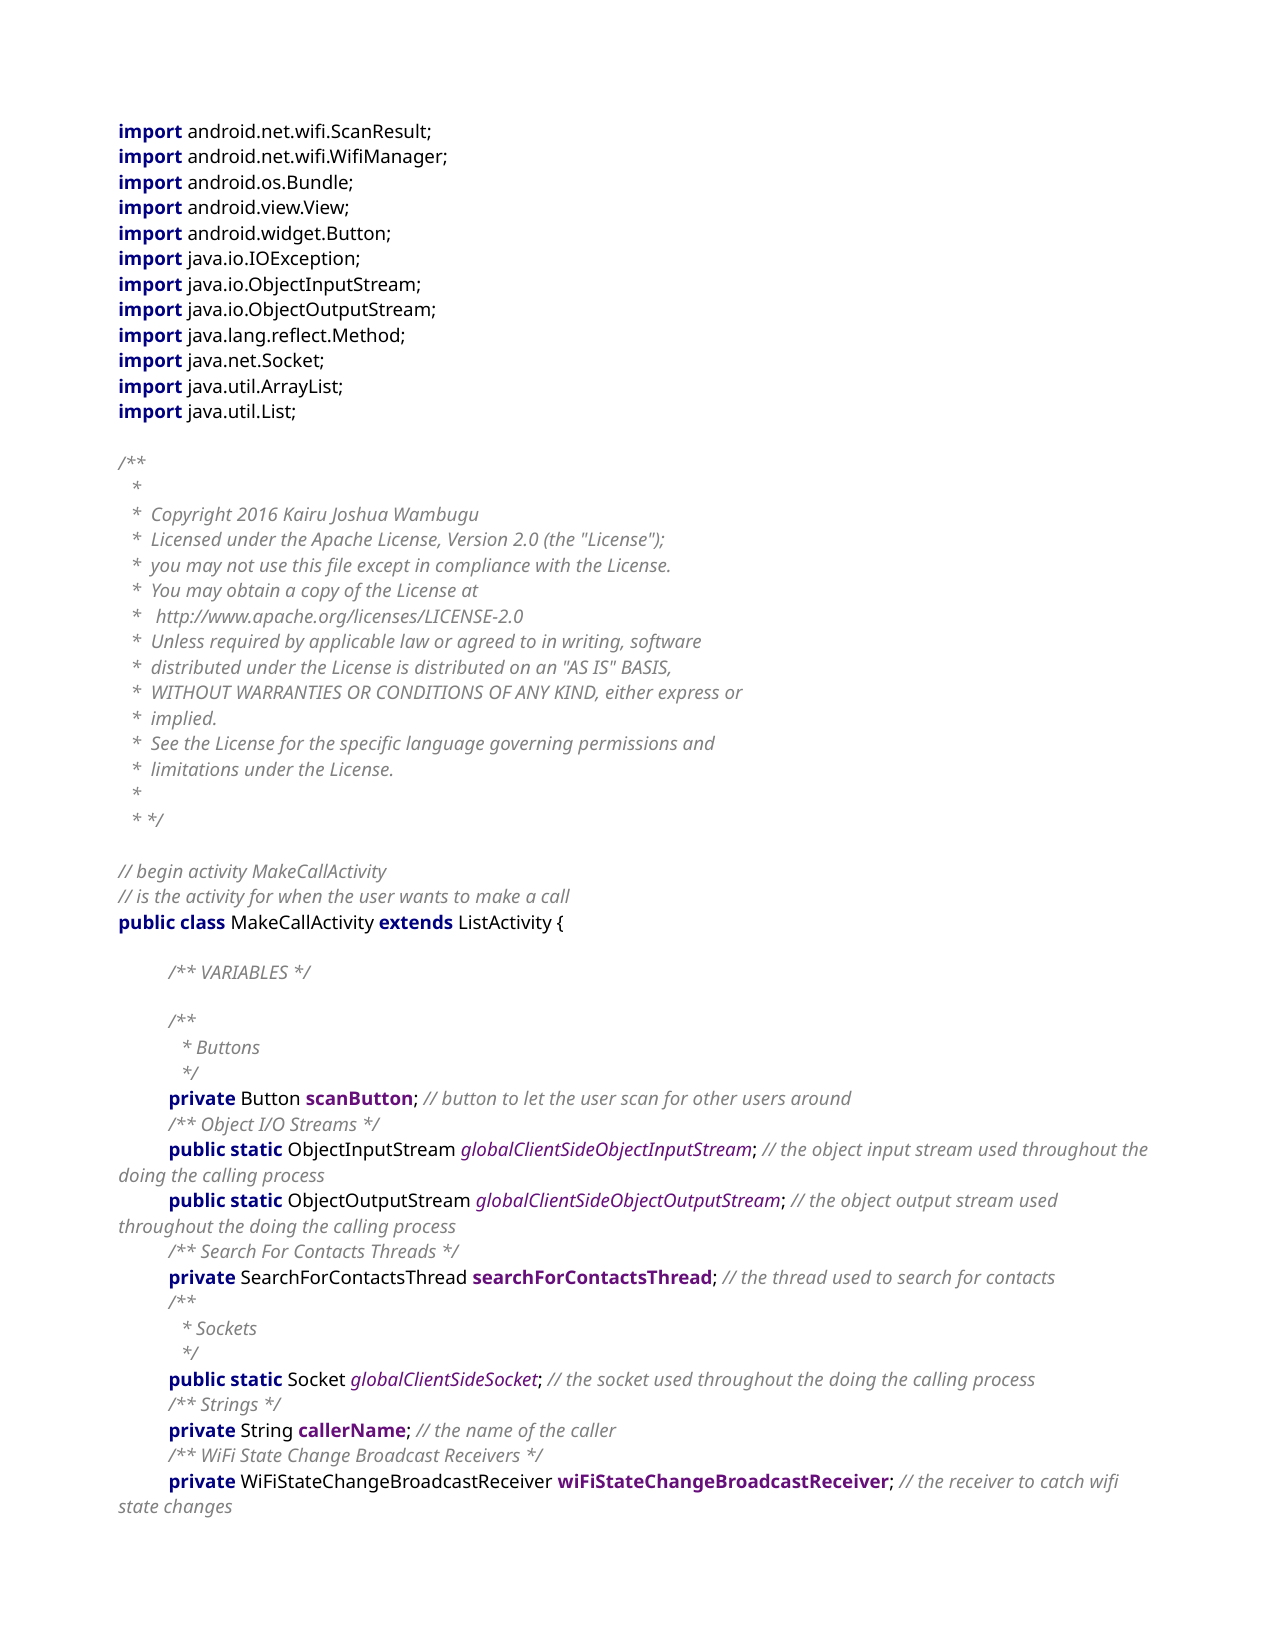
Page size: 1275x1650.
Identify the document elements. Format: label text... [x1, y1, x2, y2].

text /** Strings */ [118, 1392, 1157, 1417]
text */ [118, 1341, 1157, 1366]
text import java.io.ObjectOutputStream; [118, 297, 1157, 322]
text public class MakeCallActivity extends ListActivity { [118, 909, 1157, 935]
text * Sockets [118, 1315, 1157, 1341]
text private SearchForContactsThread searchForContactsThread; // the thread used to search for contacts [118, 1264, 1157, 1289]
text * Copyright 2016 Kairu Joshua Wambugu [118, 501, 1157, 526]
text import android.os.Bundle; [118, 169, 1157, 195]
text import java.io.ObjectInputStream; [118, 271, 1157, 297]
text * implied. [118, 705, 1157, 731]
text * Buttons [118, 1034, 1157, 1060]
text import java.io.IOException; [118, 246, 1157, 271]
text import java.net.Socket; [118, 348, 1157, 373]
text private Button scanButton; // button to let the user scan for other users around [118, 1085, 1157, 1111]
text import java.util.List; [118, 399, 1157, 424]
text * you may not use this file except in compliance with the License. [118, 552, 1157, 577]
text /** [118, 450, 1157, 475]
text * http://www.apache.org/licenses/LICENSE-2.0 [118, 603, 1157, 628]
text public static Socket globalClientSideSocket; // the socket used throughout the doing the calling process [118, 1366, 1157, 1392]
text * [118, 475, 1157, 501]
text import java.lang.reflect.Method; [118, 322, 1157, 348]
text import android.widget.Button; [118, 220, 1157, 246]
text import android.net.wifi.WifiManager; [118, 144, 1157, 169]
text * limitations under the License. [118, 756, 1157, 782]
text private String callerName; // the name of the caller [118, 1417, 1157, 1443]
text /** [118, 1289, 1157, 1315]
text /** [118, 1009, 1157, 1034]
text public static ObjectOutputStream globalClientSideObjectOutputStream; // the object output stream used throughout the doing the calling process [118, 1187, 1157, 1238]
text * You may obtain a copy of the License at [118, 577, 1157, 603]
text import android.net.wifi.ScanResult; [118, 118, 1157, 144]
text * [118, 782, 1157, 807]
text */ [118, 1060, 1157, 1085]
text * Unless required by applicable law or agreed to in writing, software [118, 628, 1157, 654]
text import android.view.View; [118, 195, 1157, 220]
text /** VARIABLES */ [118, 959, 1157, 984]
text * See the License for the specific language governing permissions and [118, 731, 1157, 756]
text /** Object I/O Streams */ [118, 1111, 1157, 1136]
text private WiFiStateChangeBroadcastReceiver wiFiStateChangeBroadcastReceiver; // the receiver to catch wifi state changes [118, 1468, 1157, 1519]
text * WITHOUT WARRANTIES OR CONDITIONS OF ANY KIND, either express or [118, 679, 1157, 705]
text /** Search For Contacts Threads */ [118, 1238, 1157, 1264]
text public static ObjectInputStream globalClientSideObjectInputStream; // the object input stream used throughout the doing the calling process [118, 1136, 1157, 1187]
text * distributed under the License is distributed on an "AS IS" BASIS, [118, 654, 1157, 679]
text // begin activity MakeCallActivity [118, 858, 1157, 884]
text /** WiFi State Change Broadcast Receivers */ [118, 1443, 1157, 1468]
text import java.util.ArrayList; [118, 373, 1157, 399]
text // is the activity for when the user wants to make a call [118, 884, 1157, 909]
text * */ [118, 807, 1157, 833]
text * Licensed under the Apache License, Version 2.0 (the "License"); [118, 526, 1157, 552]
